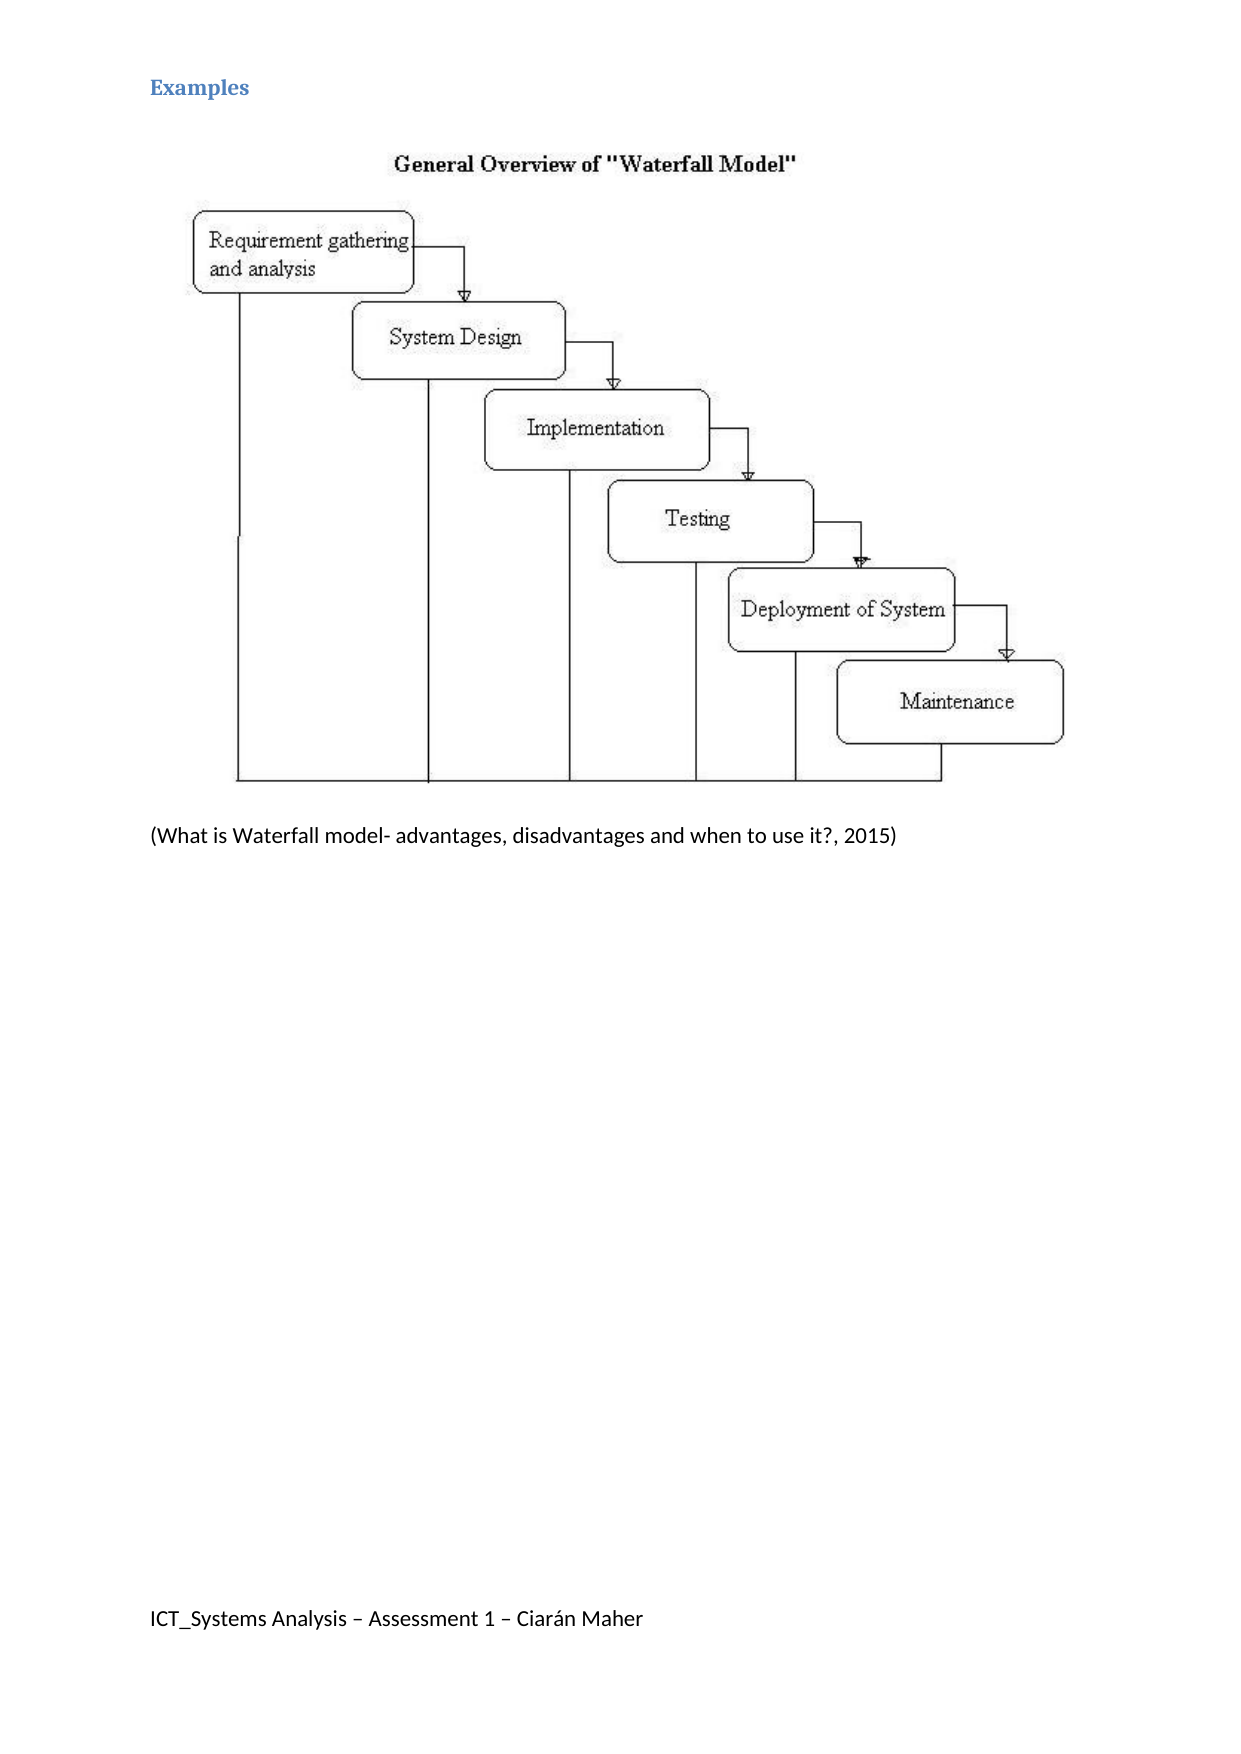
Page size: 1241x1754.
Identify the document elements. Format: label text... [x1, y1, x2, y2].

subtitle Examples [150, 75, 1090, 101]
text (What is Waterfall model- advantages, disadvantages and when to use it?, 2015) [150, 822, 1090, 849]
